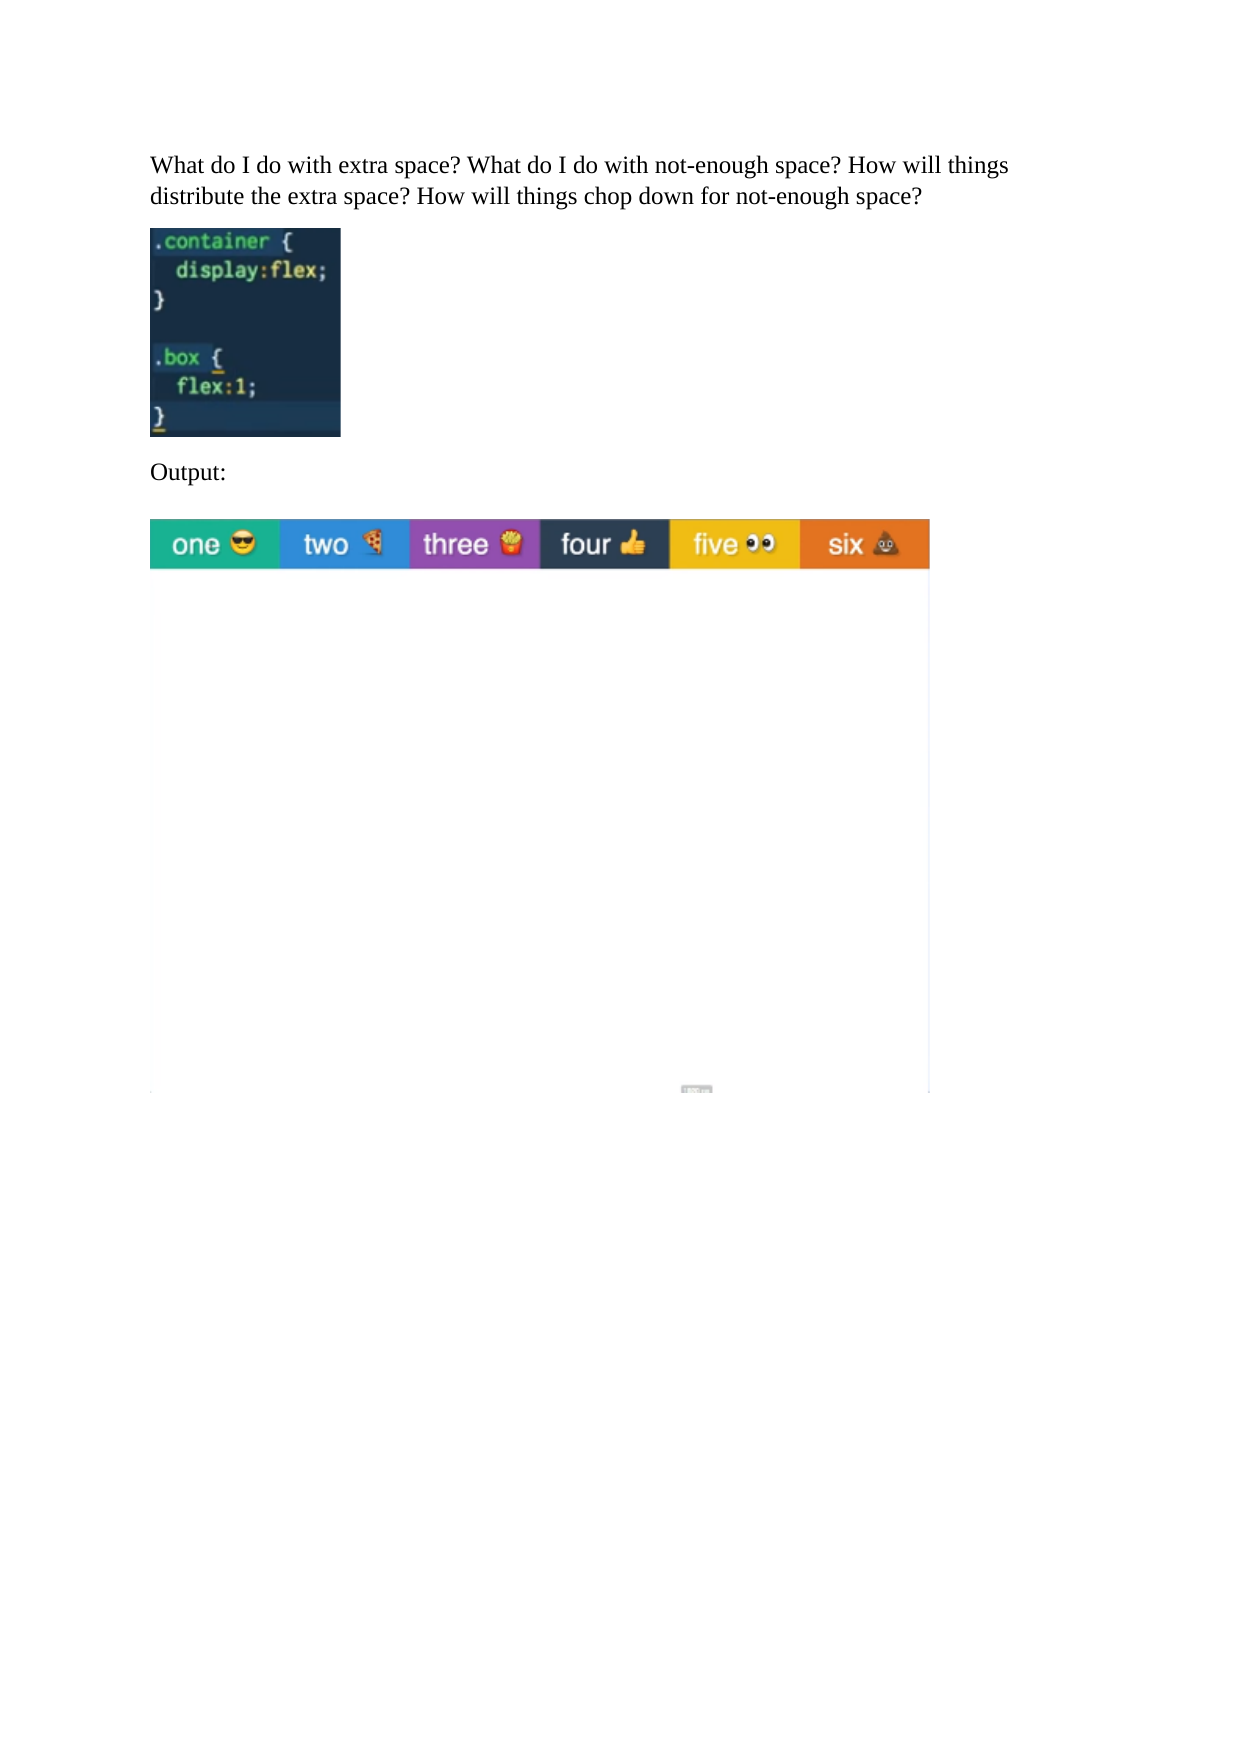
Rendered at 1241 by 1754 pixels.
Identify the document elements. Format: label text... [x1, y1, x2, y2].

text Output: [150, 457, 1090, 486]
picture [150, 228, 341, 437]
text What do I do with extra space? What do I do with not-enough space? How will things distribute the extra space? How will things chop down for not-enough space? [150, 150, 1090, 210]
picture [150, 519, 930, 1093]
